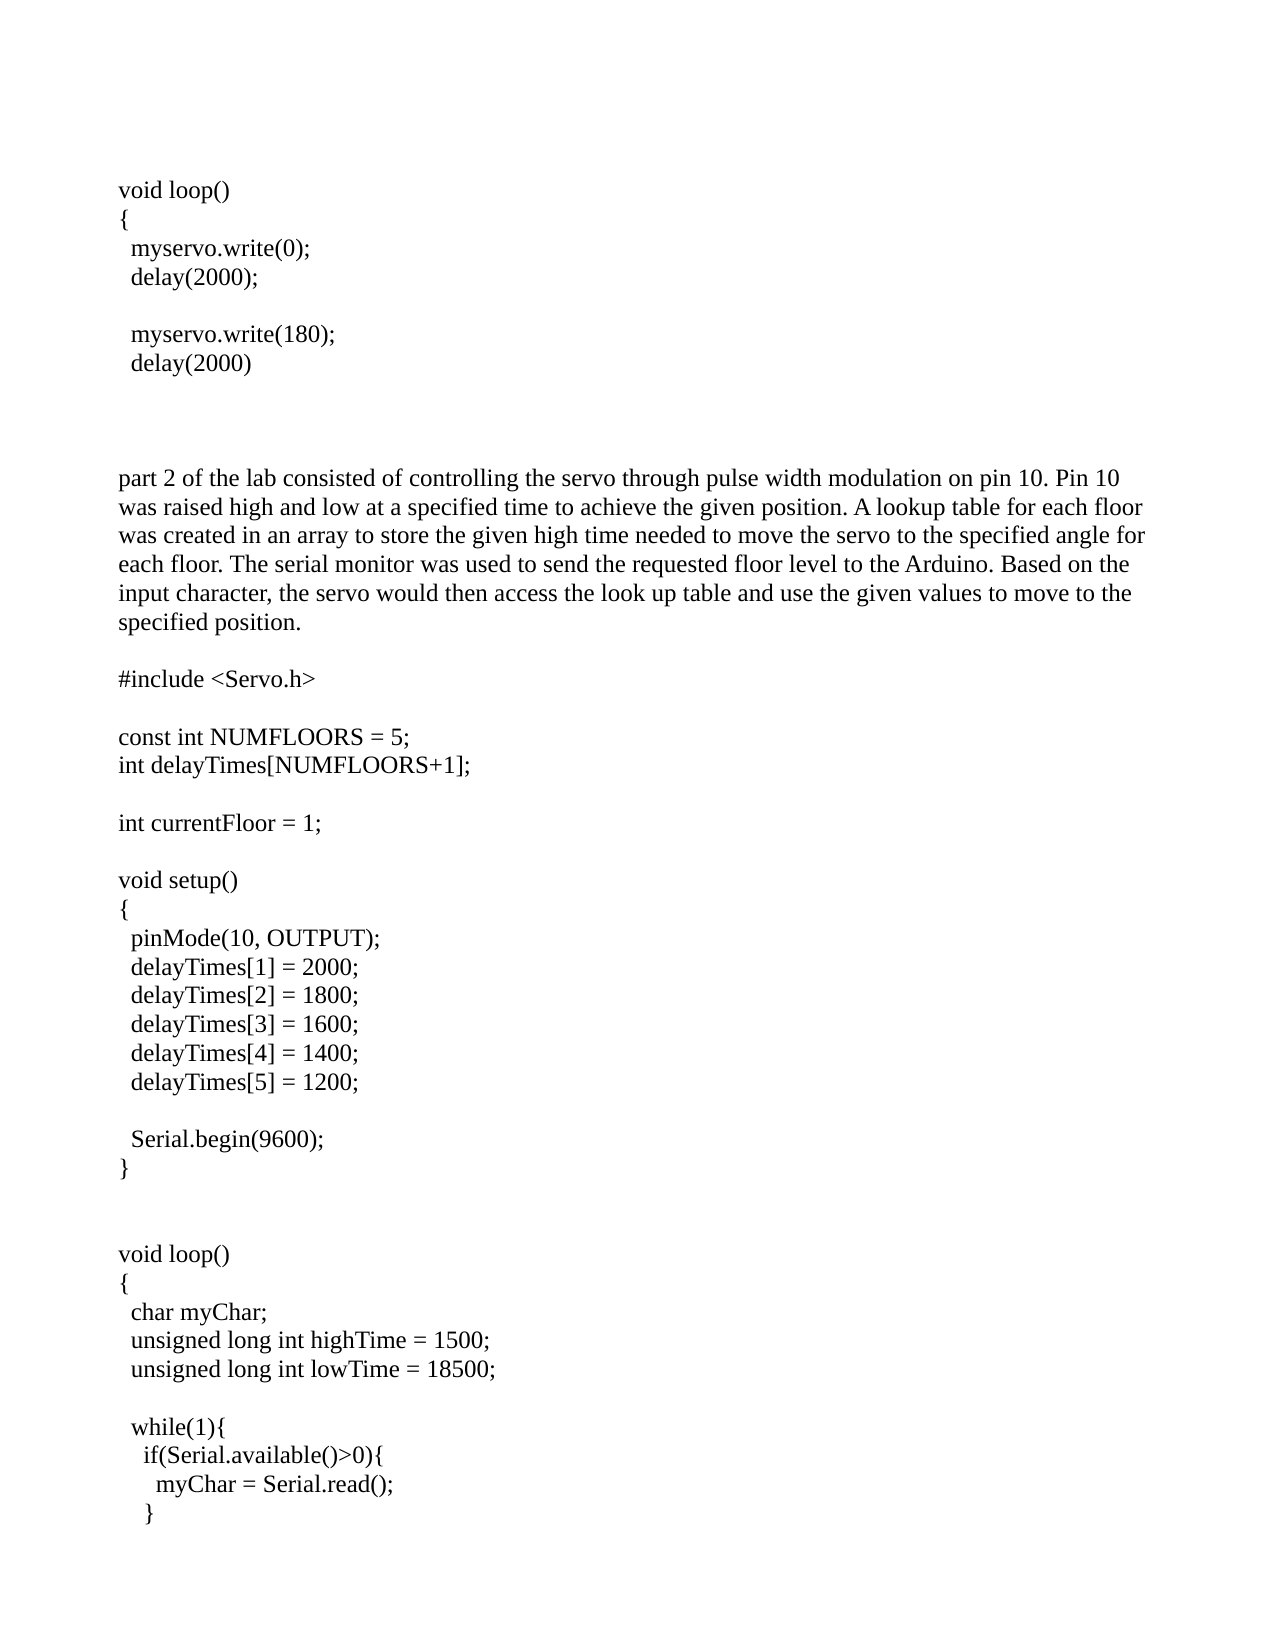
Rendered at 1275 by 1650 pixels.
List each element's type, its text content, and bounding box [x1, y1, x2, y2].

text #include <Servo.h> [118, 664, 1157, 693]
text void loop() [118, 176, 1157, 204]
text char myChar; [118, 1297, 1157, 1326]
text delayTimes[4] = 1400; [118, 1038, 1157, 1067]
text myservo.write(0); [118, 233, 1157, 262]
text unsigned long int lowTime = 18500; [118, 1354, 1157, 1383]
text { [118, 204, 1157, 233]
text delayTimes[2] = 1800; [118, 981, 1157, 1009]
text myservo.write(180); [118, 319, 1157, 348]
text { [118, 1268, 1157, 1297]
text part 2 of the lab consisted of controlling the servo through pulse width modulation on pin 10. Pin 10 was raised high and low at a specified time to achieve the given position. A lookup table for each floor was created in an array to store the given high time needed to move the servo to the specified angle for each floor. The serial monitor was used to send the requested floor level to the Arduino. Based on the input character, the servo would then access the look up table and use the given values to move to the specified position. [118, 463, 1157, 636]
text int currentFloor = 1; [118, 808, 1157, 837]
text if(Serial.available()>0){ [118, 1441, 1157, 1469]
text const int NUMFLOORS = 5; [118, 722, 1157, 751]
text delayTimes[3] = 1600; [118, 1009, 1157, 1038]
text myChar = Serial.read(); [118, 1469, 1157, 1498]
text Serial.begin(9600); [118, 1124, 1157, 1153]
text while(1){ [118, 1412, 1157, 1441]
text void loop() [118, 1239, 1157, 1268]
text delay(2000) [118, 348, 1157, 377]
text void setup() [118, 866, 1157, 894]
text pinMode(10, OUTPUT); [118, 923, 1157, 952]
text delayTimes[1] = 2000; [118, 952, 1157, 981]
text { [118, 894, 1157, 923]
text } [118, 1498, 1157, 1527]
text delay(2000); [118, 262, 1157, 291]
text int delayTimes[NUMFLOORS+1]; [118, 751, 1157, 779]
text } [118, 1153, 1157, 1182]
text delayTimes[5] = 1200; [118, 1067, 1157, 1096]
text unsigned long int highTime = 1500; [118, 1326, 1157, 1354]
